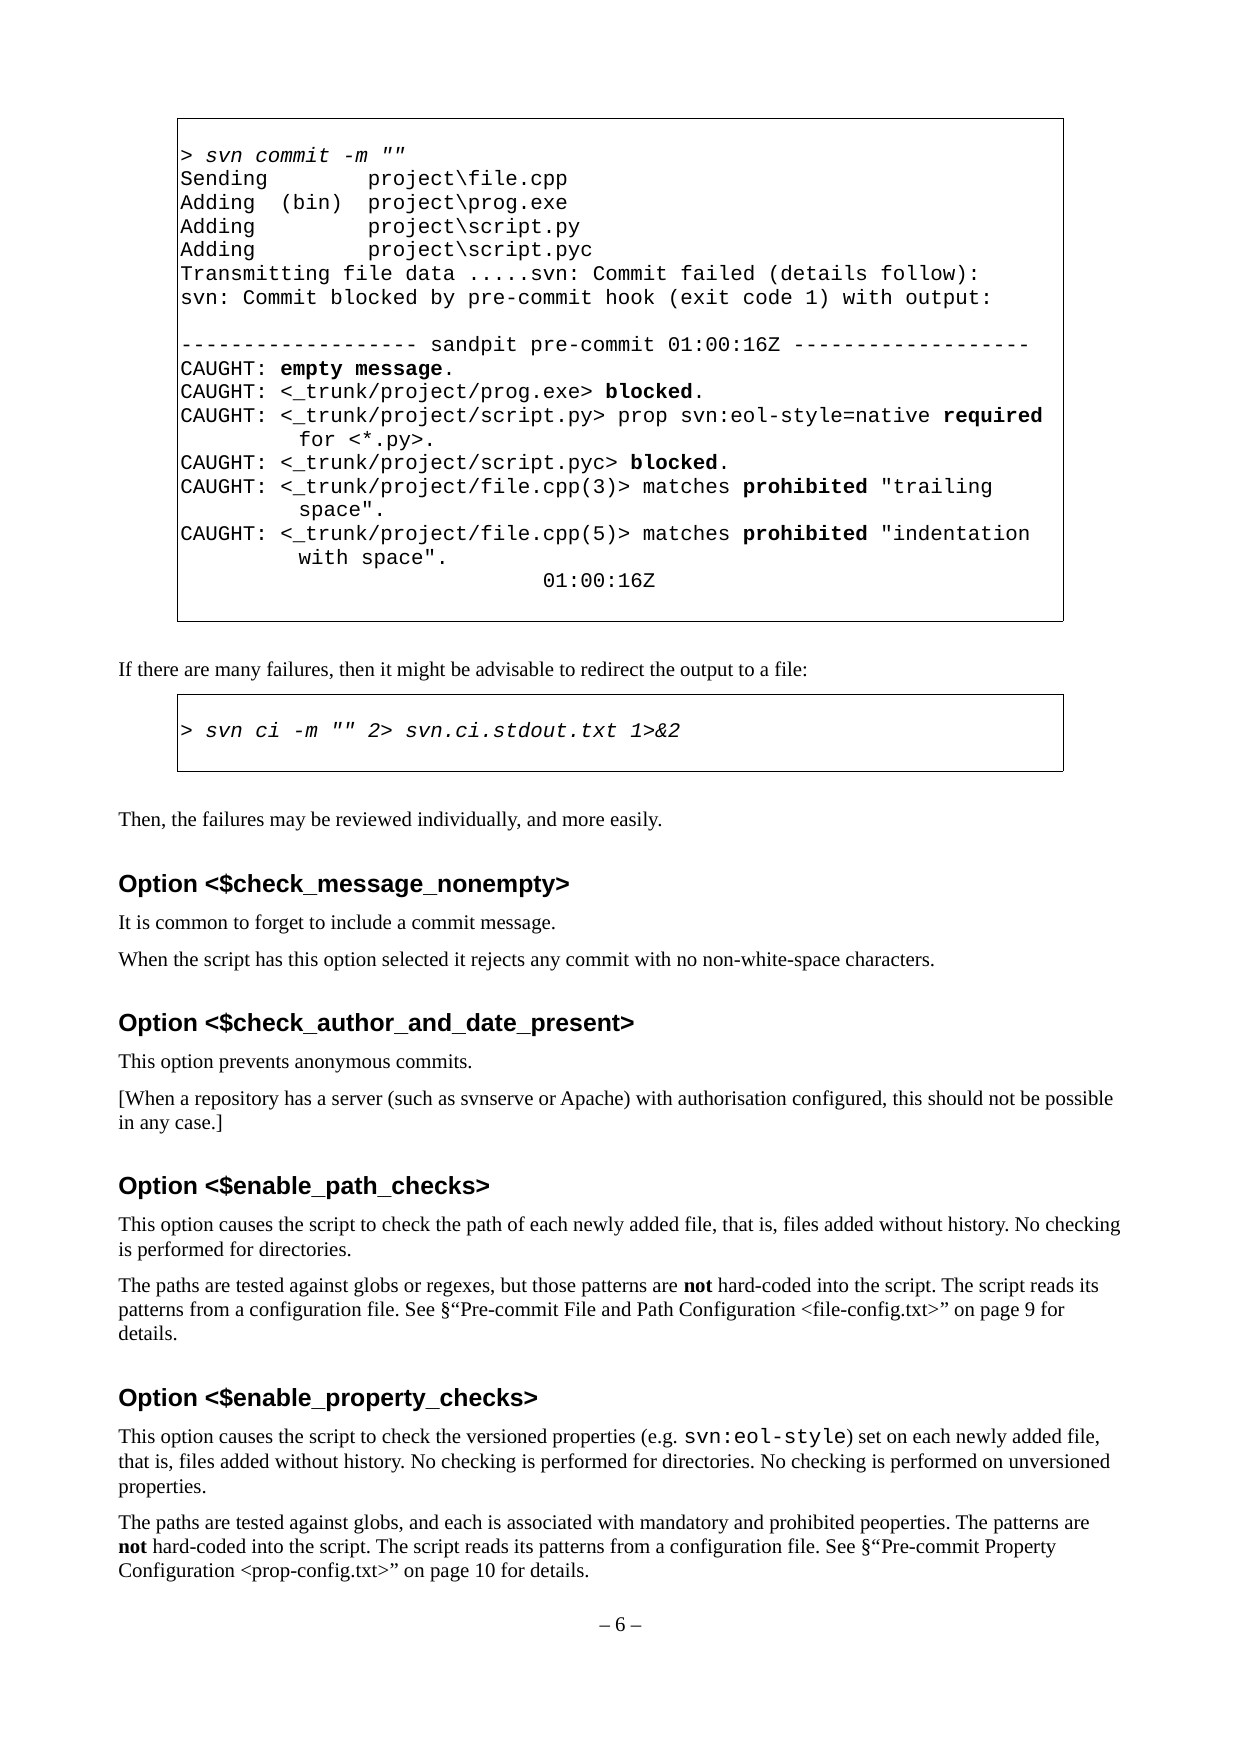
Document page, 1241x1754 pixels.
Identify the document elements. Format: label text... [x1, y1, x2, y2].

text > svn commit -m "" [178, 142, 1063, 165]
subtitle Option <$enable_path_checks> [118, 1171, 1122, 1200]
text CAUGHT: <_trunk/project/script.py> prop svn:eol-style=native required for <*.py>. [178, 402, 1063, 449]
text svn: Commit blocked by pre-commit hook (exit code 1) with output: [178, 284, 1063, 310]
text 01:00:16Z [178, 567, 1063, 594]
text Adding project\script.pyc [178, 236, 1063, 260]
text CAUGHT: <_trunk/project/file.cpp(5)> matches prohibited "indentation with space". [178, 520, 1063, 567]
text It is common to forget to include a commit message. [118, 910, 1122, 934]
text ------------------- sandpit pre-commit 01:00:16Z ------------------- [178, 331, 1063, 354]
text CAUGHT: <_trunk/project/prog.exe> blocked. [178, 378, 1063, 402]
subtitle Option <$enable_property_checks> [118, 1383, 1122, 1411]
text Adding (bin) project\prog.exe [178, 189, 1063, 213]
subtitle Option <$check_author_and_date_present> [118, 1008, 1122, 1037]
text CAUGHT: <_trunk/project/file.cpp(3)> matches prohibited "trailing space". [178, 473, 1063, 520]
text The paths are tested against globs or regexes, but those patterns are not hard-coded into the script. The script reads its patterns from a configuration file. See §“Pre-commit File and Path Configuration <file-config.txt>” on page 9 for details. [118, 1273, 1122, 1345]
text This option prevents anonymous commits. [118, 1049, 1122, 1073]
text Then, the failures may be reviewed individually, and more easily. [118, 807, 1122, 831]
text [When a repository has a server (such as svnserve or Apache) with authorisation configured, this should not be possible in any case.] [118, 1086, 1122, 1134]
subtitle Option <$check_message_nonempty> [118, 869, 1122, 897]
text Sending project\file.cpp [178, 165, 1063, 189]
text If there are many failures, then it might be advisable to redirect the output to a file: [118, 657, 1122, 681]
text CAUGHT: empty message. [178, 354, 1063, 378]
text Transmitting file data .....svn: Commit failed (details follow): [178, 260, 1063, 284]
text The paths are tested against globs, and each is associated with mandatory and prohibited peoperties. The patterns are not hard-coded into the script. The script reads its patterns from a configuration file. See §“Pre-commit Property Configuration <prop-config.txt>” on page 10 for details. [118, 1510, 1122, 1582]
text Adding project\script.py [178, 213, 1063, 236]
text > svn ci -m "" 2> svn.ci.stdout.txt 1>&2 [178, 717, 1063, 744]
text This option causes the script to check the path of each newly added file, that is, files added without history. No checking is performed for directories. [118, 1212, 1122, 1261]
text This option causes the script to check the versioned properties (e.g. svn:eol-style) set on each newly added file, that is, files added without history. No checking is performed for directories. No checking is performed on unversioned properties. [118, 1424, 1122, 1498]
text CAUGHT: <_trunk/project/script.pyc> blocked. [178, 449, 1063, 473]
text When the script has this option selected it rejects any commit with no non-white-space characters. [118, 947, 1122, 971]
